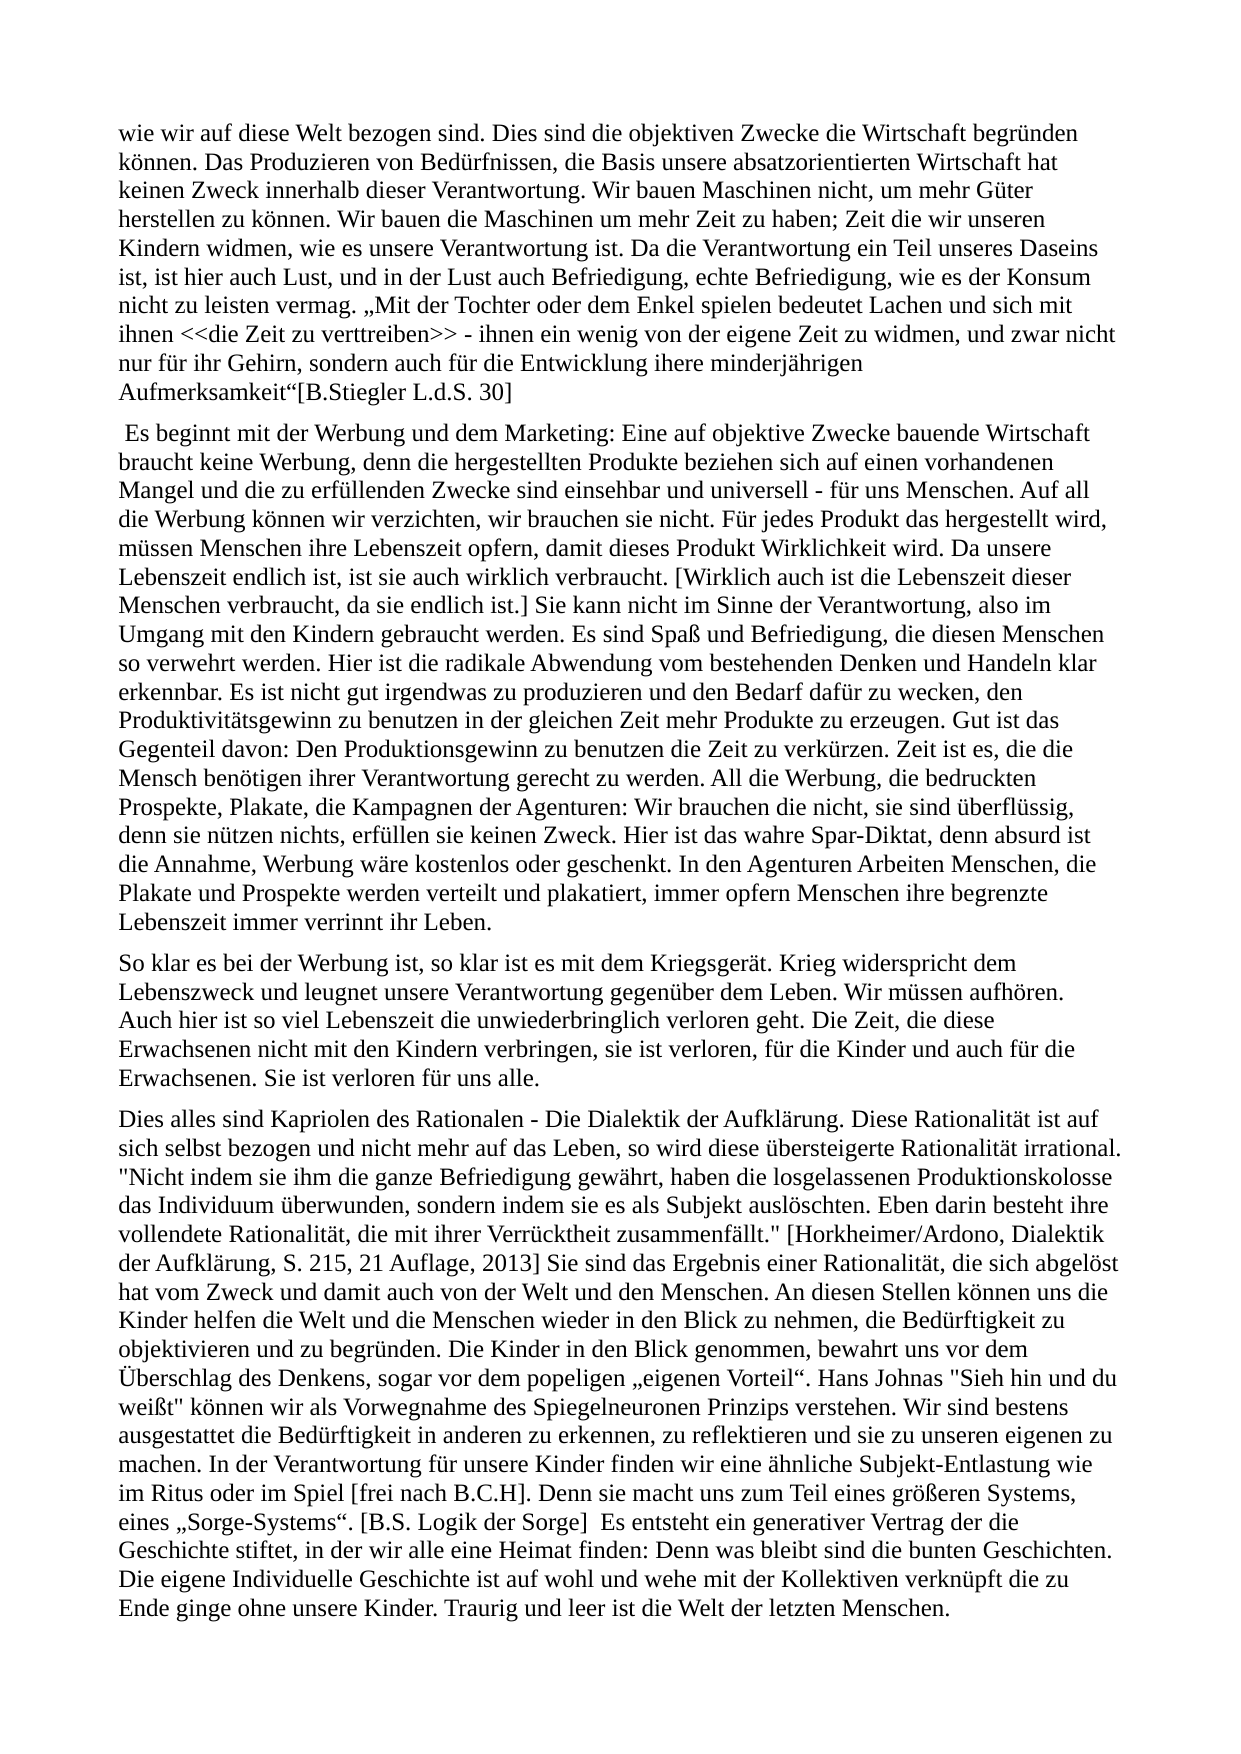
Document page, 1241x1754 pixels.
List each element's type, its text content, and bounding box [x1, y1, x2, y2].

text So klar es bei der Werbung ist, so klar ist es mit dem Kriegsgerät. Krieg widerspricht dem Lebenszweck und leugnet unsere Verantwortung gegenüber dem Leben. Wir müssen aufhören. Auch hier ist so viel Lebenszeit die unwiederbringlich verloren geht. Die Zeit, die diese Erwachsenen nicht mit den Kindern verbringen, sie ist verloren, für die Kinder und auch für die Erwachsenen. Sie ist verloren für uns alle. [118, 948, 1122, 1092]
text Es beginnt mit der Werbung und dem Marketing: Eine auf objektive Zwecke bauende Wirtschaft braucht keine Werbung, denn die hergestellten Produkte beziehen sich auf einen vorhandenen Mangel und die zu erfüllenden Zwecke sind einsehbar und universell - für uns Menschen. Auf all die Werbung können wir verzichten, wir brauchen sie nicht. Für jedes Produkt das hergestellt wird, müssen Menschen ihre Lebenszeit opfern, damit dieses Produkt Wirklichkeit wird. Da unsere Lebenszeit endlich ist, ist sie auch wirklich verbraucht. [Wirklich auch ist die Lebenszeit dieser Menschen verbraucht, da sie endlich ist.] Sie kann nicht im Sinne der Verantwortung, also im Umgang mit den Kindern gebraucht werden. Es sind Spaß und Befriedigung, die diesen Menschen so verwehrt werden. Hier ist die radikale Abwendung vom bestehenden Denken und Handeln klar erkennbar. Es ist nicht gut irgendwas zu produzieren und den Bedarf dafür zu wecken, den Produktivitätsgewinn zu benutzen in der gleichen Zeit mehr Produkte zu erzeugen. Gut ist das Gegenteil davon: Den Produktionsgewinn zu benutzen die Zeit zu verkürzen. Zeit ist es, die die Mensch benötigen ihrer Verantwortung gerecht zu werden. All die Werbung, die bedruckten Prospekte, Plakate, die Kampagnen der Agenturen: Wir brauchen die nicht, sie sind überflüssig, denn sie nützen nichts, erfüllen sie keinen Zweck. Hier ist das wahre Spar-Diktat, denn absurd ist die Annahme, Werbung wäre kostenlos oder geschenkt. In den Agenturen Arbeiten Menschen, die Plakate und Prospekte werden verteilt und plakatiert, immer opfern Menschen ihre begrenzte Lebenszeit immer verrinnt ihr Leben. [118, 418, 1122, 936]
text Dies alles sind Kapriolen des Rationalen - Die Dialektik der Aufklärung. Diese Rationalität ist auf sich selbst bezogen und nicht mehr auf das Leben, so wird diese übersteigerte Rationalität irrational. "Nicht indem sie ihm die ganze Befriedigung gewährt, haben die losgelassenen Produktionskolosse das Individuum überwunden, sondern indem sie es als Subjekt auslöschten. Eben darin besteht ihre vollendete Rationalität, die mit ihrer Verrücktheit zusammenfällt." [Horkheimer/Ardono, Dialektik der Aufklärung, S. 215, 21 Auflage, 2013] Sie sind das Ergebnis einer Rationalität, die sich abgelöst hat vom Zweck und damit auch von der Welt und den Menschen. An diesen Stellen können uns die Kinder helfen die Welt und die Menschen wieder in den Blick zu nehmen, die Bedürftigkeit zu objektivieren und zu begründen. Die Kinder in den Blick genommen, bewahrt uns vor dem Überschlag des Denkens, sogar vor dem popeligen „eigenen Vorteil“. Hans Johnas "Sieh hin und du weißt" können wir als Vorwegnahme des Spiegelneuronen Prinzips verstehen. Wir sind bestens ausgestattet die Bedürftigkeit in anderen zu erkennen, zu reflektieren und sie zu unseren eigenen zu machen. In der Verantwortung für unsere Kinder finden wir eine ähnliche Subjekt-Entlastung wie im Ritus oder im Spiel [frei nach B.C.H]. Denn sie macht uns zum Teil eines größeren Systems, eines „Sorge-Systems“. [B.S. Logik der Sorge] Es entsteht ein generativer Vertrag der die Geschichte stiftet, in der wir alle eine Heimat finden: Denn was bleibt sind die bunten Geschichten. Die eigene Individuelle Geschichte ist auf wohl und wehe mit der Kollektiven verknüpft die zu Ende ginge ohne unsere Kinder. Traurig und leer ist die Welt der letzten Menschen. [118, 1104, 1122, 1622]
text wie wir auf diese Welt bezogen sind. Dies sind die objektiven Zwecke die Wirtschaft begründen können. Das Produzieren von Bedürfnissen, die Basis unsere absatzorientierten Wirtschaft hat keinen Zweck innerhalb dieser Verantwortung. Wir bauen Maschinen nicht, um mehr Güter herstellen zu können. Wir bauen die Maschinen um mehr Zeit zu haben; Zeit die wir unseren Kindern widmen, wie es unsere Verantwortung ist. Da die Verantwortung ein Teil unseres Daseins ist, ist hier auch Lust, und in der Lust auch Befriedigung, echte Befriedigung, wie es der Konsum nicht zu leisten vermag. „Mit der Tochter oder dem Enkel spielen bedeutet Lachen und sich mit ihnen <<die Zeit zu verttreiben>> - ihnen ein wenig von der eigene Zeit zu widmen, und zwar nicht nur für ihr Gehirn, sondern auch für die Entwicklung ihere minderjährigen Aufmerksamkeit“[B.Stiegler L.d.S. 30] [118, 118, 1122, 406]
